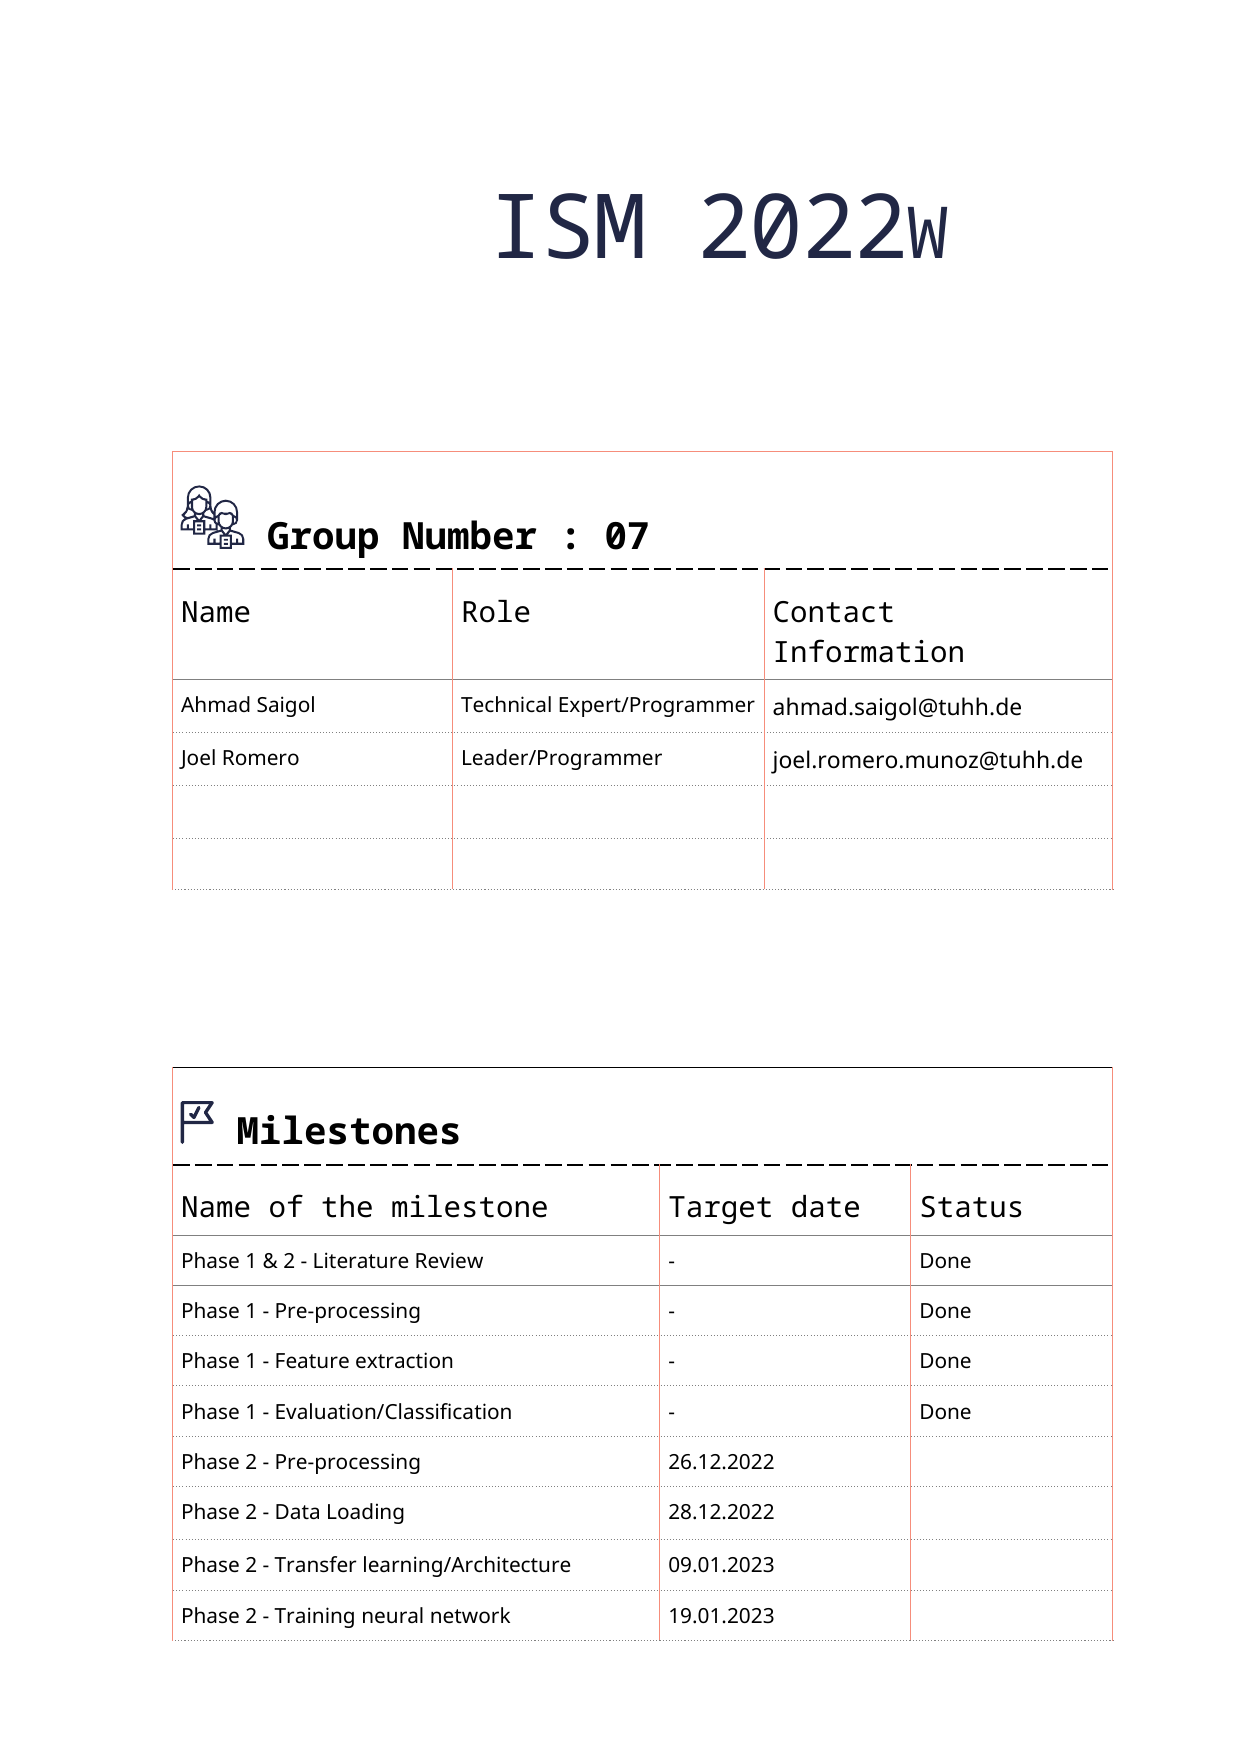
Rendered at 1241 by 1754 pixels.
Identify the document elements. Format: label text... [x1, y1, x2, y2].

table_cell [911, 1436, 1112, 1486]
table_cell Done [911, 1335, 1112, 1385]
table_cell [173, 838, 452, 889]
table_cell joel.romero.munoz@tuhh.de [765, 732, 1112, 785]
table_cell Phase 2 - Pre-processing [173, 1436, 659, 1486]
table_cell 26.12.2022 [660, 1436, 910, 1486]
table_cell [911, 1486, 1112, 1539]
table_cell [765, 838, 1112, 889]
table_cell Done [911, 1286, 1112, 1335]
table_cell Target date [660, 1164, 910, 1234]
table_cell [911, 1590, 1112, 1640]
table_cell Role [453, 568, 764, 679]
table_cell [765, 785, 1112, 838]
table_header Milestones [173, 1068, 1112, 1163]
table_cell Technical Expert/Programmer [453, 680, 764, 732]
table_cell Leader/Programmer [453, 732, 764, 785]
table_cell Phase 1 & 2 - Literature Review [173, 1236, 659, 1285]
table_cell 28.12.2022 [660, 1486, 910, 1539]
table_cell Status [911, 1164, 1112, 1234]
table_cell - [660, 1286, 910, 1335]
table_cell [453, 838, 764, 889]
table_cell [453, 785, 764, 838]
table_cell Name [173, 568, 452, 679]
table_cell Done [911, 1236, 1112, 1285]
table_cell Done [911, 1385, 1112, 1436]
table_cell Joel Romero [173, 732, 452, 785]
table_cell - [660, 1335, 910, 1385]
table_cell - [660, 1236, 910, 1285]
table_cell Name of the milestone [173, 1164, 659, 1234]
table_cell Contact Information [765, 568, 1112, 679]
table_cell [173, 785, 452, 838]
table_cell Phase 2 - Transfer learning/Architecture [173, 1539, 659, 1589]
table_cell - [660, 1385, 910, 1436]
table_cell 09.01.2023 [660, 1539, 910, 1589]
table_header ISM 2022w [173, 143, 1240, 326]
table_cell Phase 2 - Data Loading [173, 1486, 659, 1539]
table_cell ahmad.saigol@tuhh.de [765, 680, 1112, 732]
table_header Group Number : 07 [173, 452, 1112, 568]
table_cell Phase 1 - Feature extraction [173, 1335, 659, 1385]
table_cell Ahmad Saigol [173, 680, 452, 732]
table_cell Phase 2 - Training neural network [173, 1590, 659, 1640]
table_cell Phase 1 - Pre-processing [173, 1286, 659, 1335]
table_cell [911, 1539, 1112, 1589]
table_cell 19.01.2023 [660, 1590, 910, 1640]
table_cell Phase 1 - Evaluation/Classification [173, 1385, 659, 1436]
